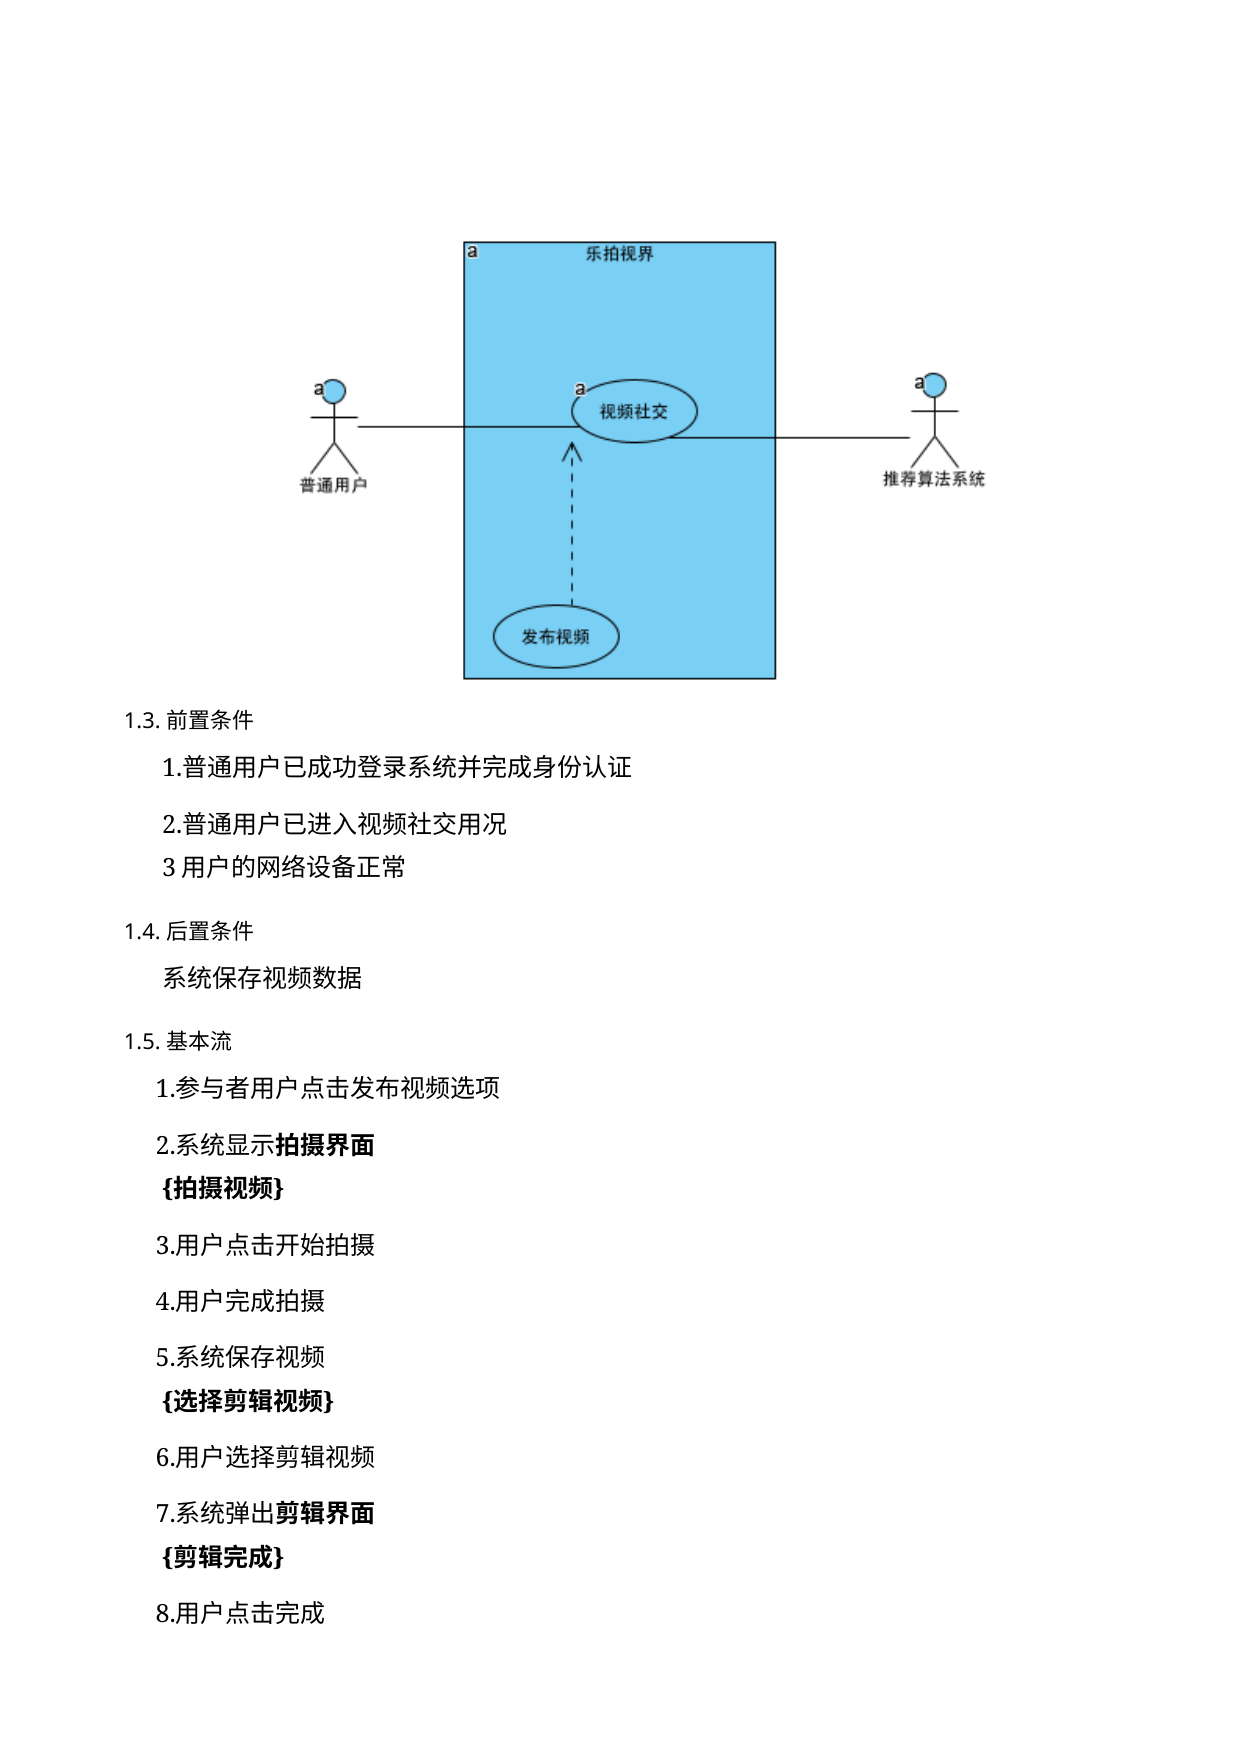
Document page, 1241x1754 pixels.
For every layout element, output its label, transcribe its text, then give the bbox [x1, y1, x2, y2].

subtitle 后置条件 [118, 914, 1122, 945]
list 系统保存视频 {选择剪辑视频} [118, 1338, 1122, 1417]
picture [229, 187, 1011, 697]
text 系统保存视频数据 [118, 958, 1122, 994]
list 用户点击开始拍摄 [118, 1225, 1122, 1261]
subtitle 基本流 [118, 1024, 1122, 1056]
list 参与者用户点击发布视频选项 [118, 1069, 1122, 1105]
subtitle 前置条件 [118, 188, 1122, 735]
list 用户选择剪辑视频 [118, 1438, 1122, 1474]
text 1.普通用户已成功登录系统并完成身份认证 [118, 748, 1122, 784]
list 系统显示拍摄界面 {拍摄视频} [118, 1125, 1122, 1205]
list 系统弹出剪辑界面 {剪辑完成} [118, 1494, 1122, 1574]
list 用户完成拍摄 [118, 1281, 1122, 1318]
list 用户点击完成 [118, 1594, 1122, 1630]
text 2.普通用户已进入视频社交用况 3用户的网络设备正常 [118, 804, 1122, 884]
